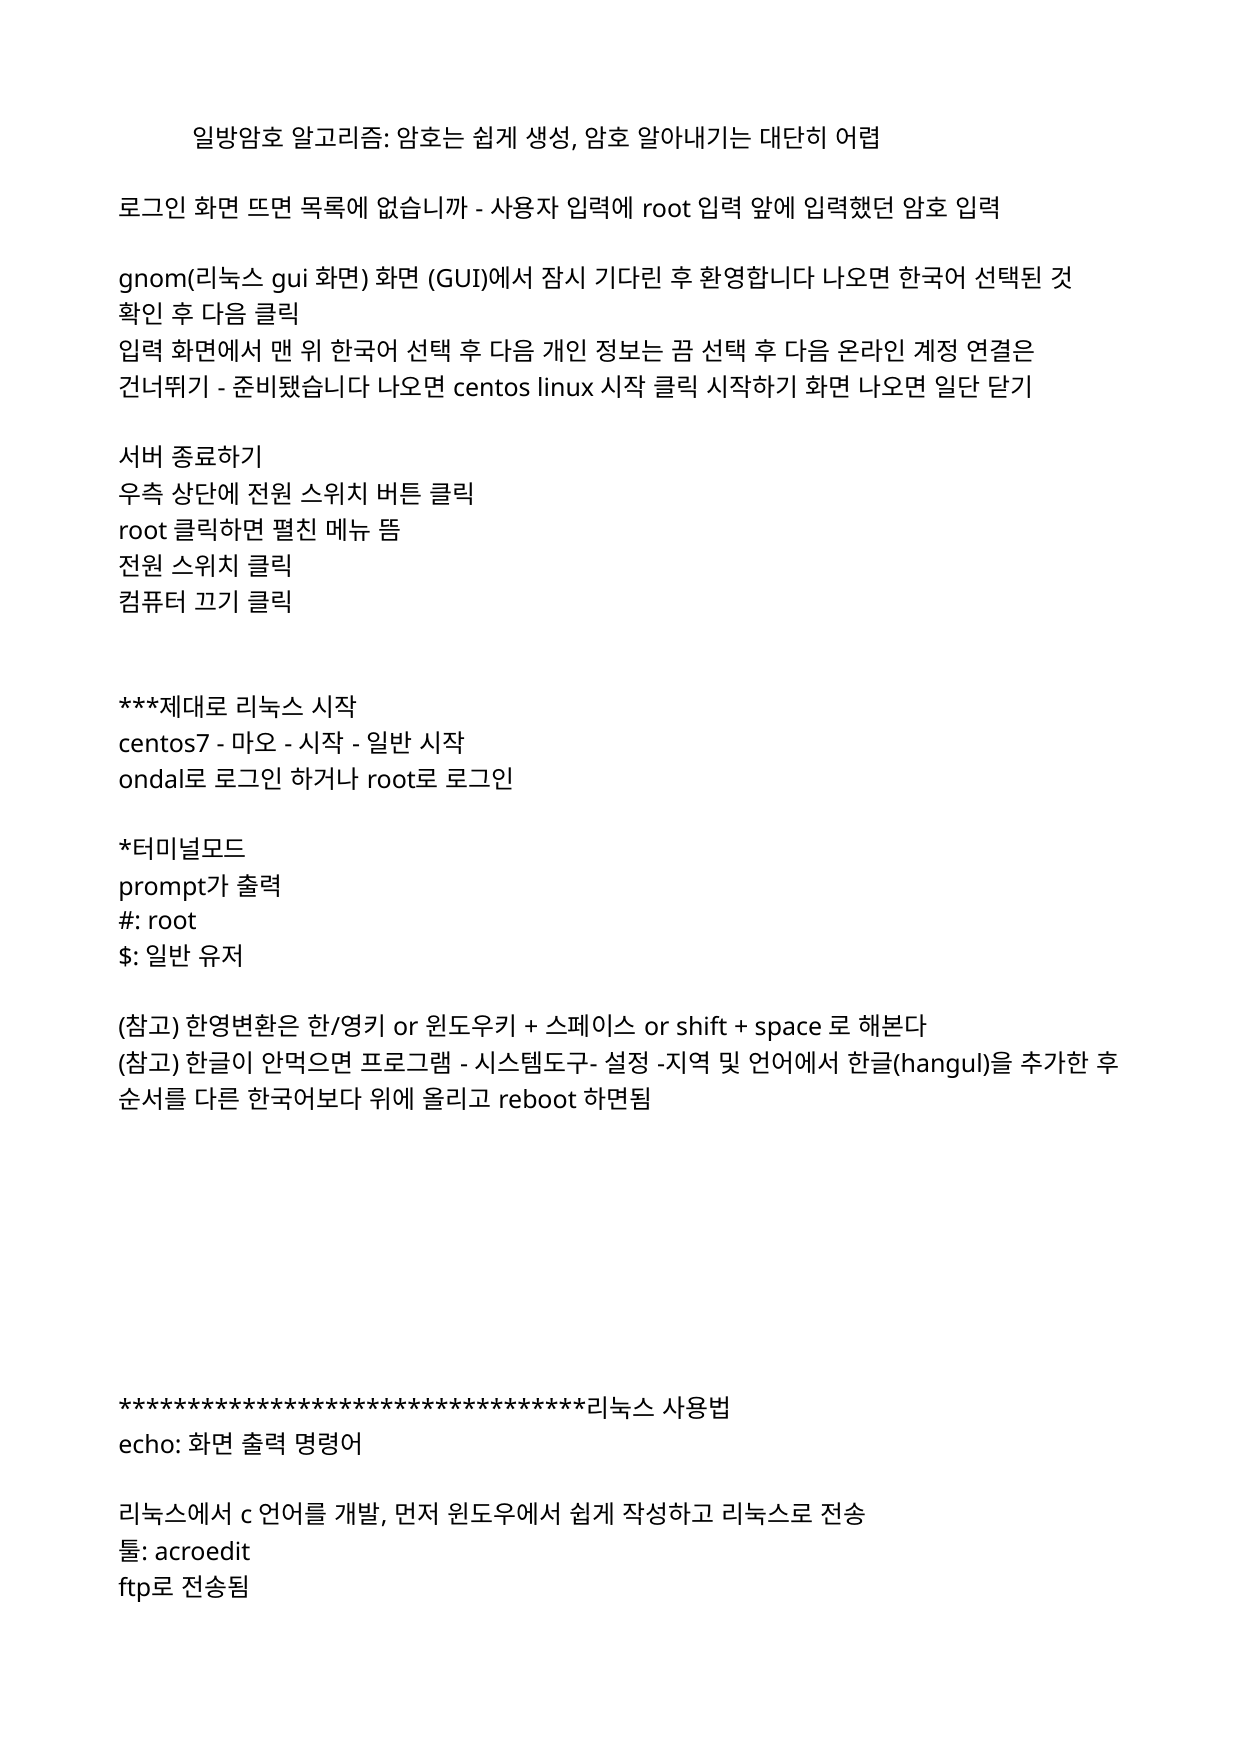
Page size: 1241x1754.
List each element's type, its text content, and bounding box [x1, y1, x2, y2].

text 전원 스위치 클릭 [118, 547, 1122, 583]
text 로그인 화면 뜨면 목록에 없습니까 - 사용자 입력에 root 입력 앞에 입력했던 암호 입력 [118, 188, 1122, 225]
text 우측 상단에 전원 스위치 버튼 클릭 [118, 474, 1122, 510]
text $: 일반 유저 [118, 937, 1122, 973]
text ondal로 로그인 하거나 root로 로그인 [118, 760, 1122, 796]
text centos7 - 마오 - 시작 - 일반 시작 [118, 723, 1122, 760]
text prompt가 출력 [118, 866, 1122, 902]
text gnom(리눅스 gui 화면) 화면 (GUI)에서 잠시 기다린 후 환영합니다 나오면 한국어 선택된 것 확인 후 다음 클릭 [118, 259, 1122, 331]
text 서버 종료하기 [118, 438, 1122, 474]
text 컴퓨터 끄기 클릭 [118, 583, 1122, 619]
text 리눅스에서 c 언어를 개발, 먼저 윈도우에서 쉽게 작성하고 리눅스로 전송 [118, 1495, 1122, 1531]
text 툴: acroedit [118, 1531, 1122, 1567]
text echo: 화면 출력 명령어 [118, 1424, 1122, 1461]
text (참고) 한영변환은 한/영키 or 윈도우키 + 스페이스 or shift + space 로 해본다 [118, 1007, 1122, 1043]
text (참고) 한글이 안먹으면 프로그램 - 시스템도구- 설정 -지역 및 언어에서 한글(hangul)을 추가한 후 [118, 1043, 1122, 1079]
text 일방암호 알고리즘: 암호는 쉽게 생성, 암호 알아내기는 대단히 어렵 [118, 118, 1122, 154]
text #: root [118, 902, 1122, 937]
text ftp로 전송됨 [118, 1567, 1122, 1603]
text *터미널모드 [118, 830, 1122, 866]
text 입력 화면에서 맨 위 한국어 선택 후 다음 개인 정보는 끔 선택 후 다음 온라인 계정 연결은 건너뛰기 - 준비됐습니다 나오면 centos linux 시작 클릭 시작하기 화면 나오면 일단 닫기 [118, 331, 1122, 404]
text **********************************리눅스 사용법 [118, 1388, 1122, 1424]
text ***제대로 리눅스 시작 [118, 687, 1122, 723]
text 순서를 다른 한국어보다 위에 올리고 reboot 하면됨 [118, 1079, 1122, 1116]
text root 클릭하면 펼친 메뉴 뜸 [118, 510, 1122, 547]
